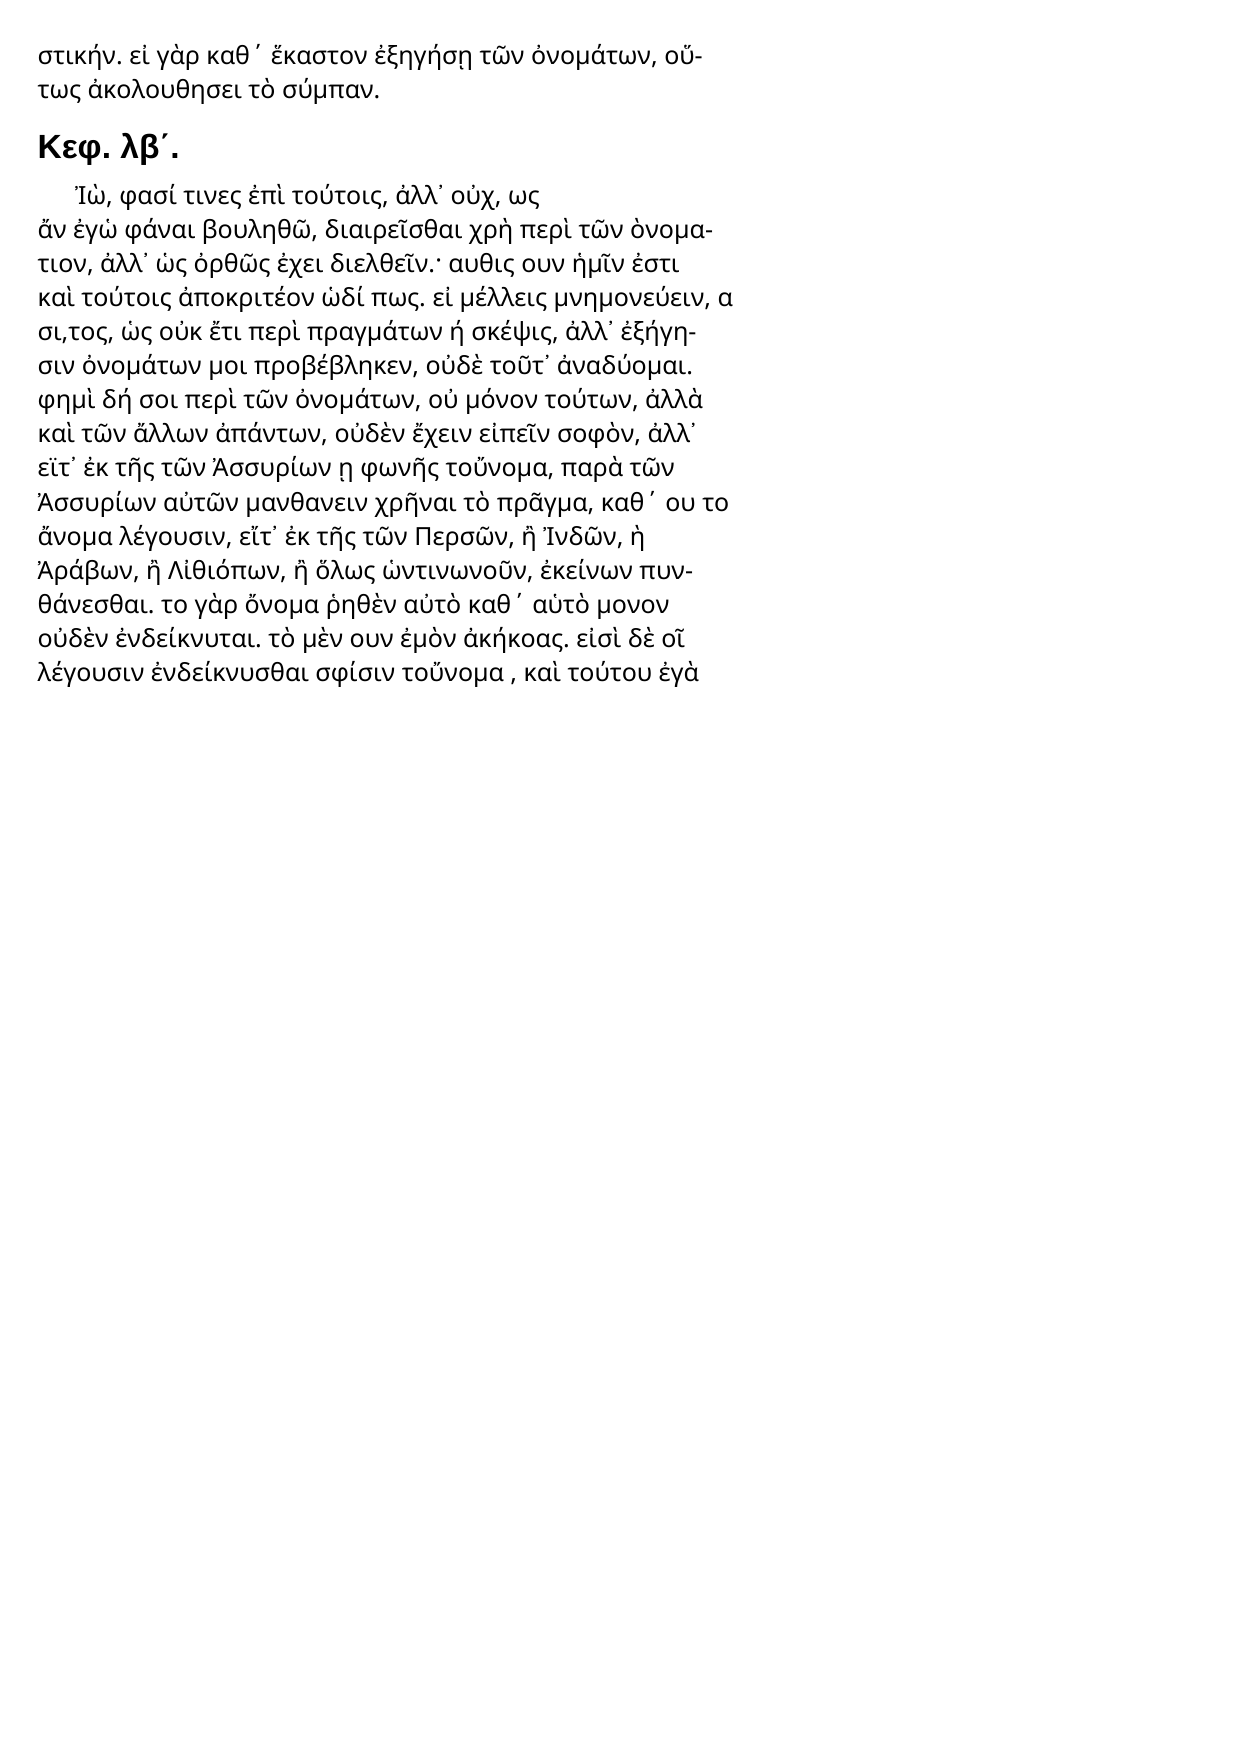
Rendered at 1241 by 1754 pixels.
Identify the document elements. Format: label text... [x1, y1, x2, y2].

text στικήν. εἰ γὰρ καθ΄ ἕκαστον ἐξηγήσῃ τῶν ὀνομάτων, οὕ- τως ἀκολουθησει τὸ σύμπαν. [37, 37, 1203, 106]
text Ἰὼ, φασί τινες ἐπὶ τούτοις, ἀλλ᾽ οὐχ, ως ἄν ἐγὡ φάναι βουληθῶ, διαιρεῖσθαι χρὴ περὶ τῶν ὸνομα- τιον, ἀλλ᾽ ὡς ὀρθῶς ἐχει διελθεῖν.· αυθις ουν ἡμῖν ἐστι καὶ τούτοις ἀποκριτέον ὡδί πως. εἰ μέλλεις μνημονεύειν, α σι,τος, ὡς οὐκ ἔτι περὶ πραγμάτων ή σκέψις, ἀλλ᾽ ἐξήγη- σιν ὀνομάτων μοι προβέβληκεν, οὐδὲ τοῦτ᾽ ἀναδύομαι. φημὶ δή σοι περὶ τῶν ὀνομάτων, οὐ μόνον τούτων, ἀλλὰ καὶ τῶν ἄλλων ἀπάντων, οὐδὲν ἔχειν εἰπεῖν σοφὸν, ἀλλ᾽ εϊτ᾽ ἐκ τῆς τῶν Ἀσσυρίων ῃ φωνῆς τοὔνομα, παρὰ τῶν Ἀσσυρίων αὐτῶν μανθανειν χρῆναι τὸ πρᾶγμα, καθ΄ ου το ἄνομα λέγουσιν, εἴτ᾽ ἐκ τῆς τῶν Περσῶν, ἢ Ἰνδῶν, ὴ Ἀράβων, ἢ Λἰθιόπων, ἢ ὅλως ὡντινωνοῦν, ἐκείνων πυν- θάνεσθαι. το γὰρ ὄνομα ῥηθὲν αὐτὸ καθ΄ αὑτὸ μονον οὐδὲν ἐνδείκνυται. τὸ μὲν ουν ἐμὸν ἀκήκοας. εἰσὶ δὲ οῖ λέγουσιν ἐνδείκνυσθαι σφίσιν τοὔνομα , καὶ τούτου ἐγὰ [37, 178, 1203, 688]
subtitle Κεφ. λβ΄. [37, 126, 1203, 165]
